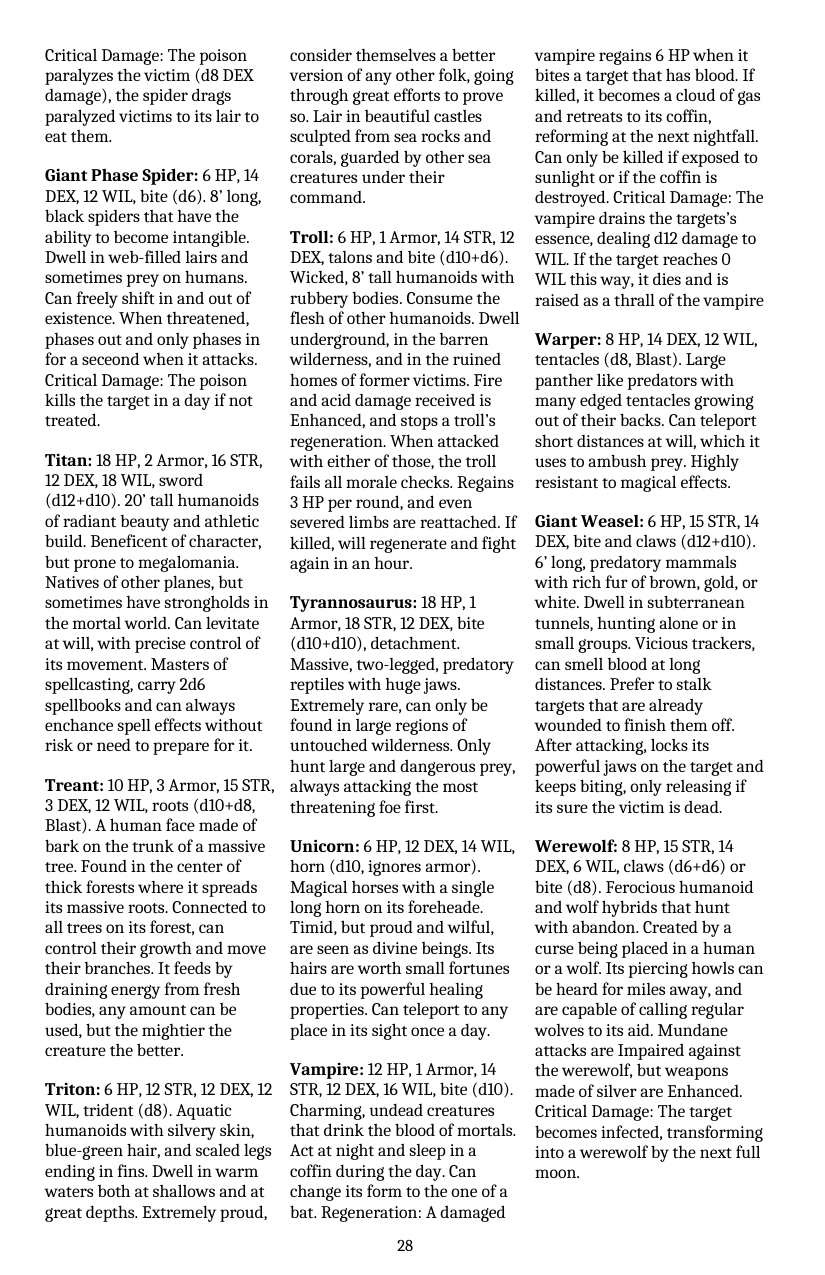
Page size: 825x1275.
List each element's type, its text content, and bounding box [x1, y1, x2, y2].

text Triton: 6 HP, 12 STR, 12 DEX, 12 WIL, trident (d8). Aquatic humanoids with silvery skin, blue-green hair, and scaled legs ending in fins. Dwell in warm waters both at shallows and at great depths. Extremely proud, [45, 1079, 275, 1222]
text Titan: 18 HP, 2 Armor, 16 STR, 12 DEX, 18 WIL, sword (d12+d10). 20’ tall humanoids of radiant beauty and athletic build. Beneficent of character, but prone to megalomania. Natives of other planes, but sometimes have strongholds in the mortal world. Can levitate at will, with precise control of its movement. Masters of spellcasting, carry 2d6 spellbooks and can always enchance spell effects without risk or need to prepare for it. [45, 450, 275, 756]
text Tyrannosaurus: 18 HP, 1 Armor, 18 STR, 12 DEX, bite (d10+d10), detachment. Massive, two-legged, predatory reptiles with huge jaws. Extremely rare, can only be found in large regions of untouched wilderness. Only hunt large and dangerous prey, always attacking the most threatening foe first. [290, 593, 520, 817]
text Vampire: 12 HP, 1 Armor, 14 STR, 12 DEX, 16 WIL, bite (d10). Charming, undead creatures that drink the blood of mortals. Act at night and sleep in a coffin during the day. Can change its form to the one of a bat. Regeneration: A damaged [290, 1059, 520, 1222]
text Giant Phase Spider: 6 HP, 14 DEX, 12 WIL, bite (d6). 8’ long, black spiders that have the ability to become intangible. Dwell in web-filled lairs and sometimes prey on humans. Can freely shift in and out of existence. When threatened, phases out and only phases in for a seceond when it attacks. Critical Damage: The poison kills the target in a day if not treated. [45, 166, 275, 431]
text Troll: 6 HP, 1 Armor, 14 STR, 12 DEX, talons and bite (d10+d6). Wicked, 8’ tall humanoids with rubbery bodies. Consume the flesh of other humanoids. Dwell underground, in the barren wilderness, and in the ruined homes of former victims. Fire and acid damage received is Enhanced, and stops a troll’s regeneration. When attacked with either of those, the troll fails all morale checks. Regains 3 HP per round, and even severed limbs are reattached. If killed, will regenerate and fight again in an hour. [290, 227, 520, 574]
text Giant Weasel: 6 HP, 15 STR, 14 DEX, bite and claws (d12+d10). 6’ long, predatory mammals with rich fur of brown, gold, or white. Dwell in subterranean tunnels, hunting alone or in small groups. Vicious trackers, can smell blood at long distances. Prefer to stalk targets that are already wounded to finish them off. After attacking, locks its powerful jaws on the target and keeps biting, only releasing if its sure the victim is dead. [535, 511, 765, 817]
text vampire regains 6 HP when it bites a target that has blood. If killed, it becomes a cloud of gas and retreats to its coffin, reforming at the next nightfall. Can only be killed if exposed to sunlight or if the coffin is destroyed. Critical Damage: The vampire drains the targets’s essence, dealing d12 damage to WIL. If the target reaches 0 WIL this way, it dies and is raised as a thrall of the vampire [535, 45, 765, 310]
text Werewolf: 8 HP, 15 STR, 14 DEX, 6 WIL, claws (d6+d6) or bite (d8). Ferocious humanoid and wolf hybrids that hunt with abandon. Created by a curse being placed in a human or a wolf. Its piercing howls can be heard for miles away, and are capable of calling regular wolves to its aid. Mundane attacks are Impaired against the werewolf, but weapons made of silver are Enhanced. Critical Damage: The target becomes infected, transforming into a werewolf by the next full moon. [535, 836, 765, 1183]
text Treant: 10 HP, 3 Armor, 15 STR, 3 DEX, 12 WIL, roots (d10+d8, Blast). A human face made of bark on the trunk of a massive tree. Found in the center of thick forests where it spreads its massive roots. Connected to all trees on its forest, can control their growth and move their branches. It feeds by draining energy from fresh bodies, any amount can be used, but the mightier the creature the better. [45, 775, 275, 1061]
text Critical Damage: The poison paralyzes the victim (d8 DEX damage), the spider drags paralyzed victims to its lair to eat them. [45, 45, 275, 147]
text Unicorn: 6 HP, 12 DEX, 14 WIL, horn (d10, ignores armor). Magical horses with a single long horn on its foreheade. Timid, but proud and wilful, are seen as divine beings. Its hairs are worth small fortunes due to its powerful healing properties. Can teleport to any place in its sight once a day. [290, 836, 520, 1040]
text consider themselves a better version of any other folk, going through great efforts to prove so. Lair in beautiful castles sculpted from sea rocks and corals, guarded by other sea creatures under their command. [290, 45, 520, 208]
text Warper: 8 HP, 14 DEX, 12 WIL, tentacles (d8, Blast). Large panther like predators with many edged tentacles growing out of their backs. Can teleport short distances at will, which it uses to ambush prey. Highly resistant to magical effects. [535, 329, 765, 492]
